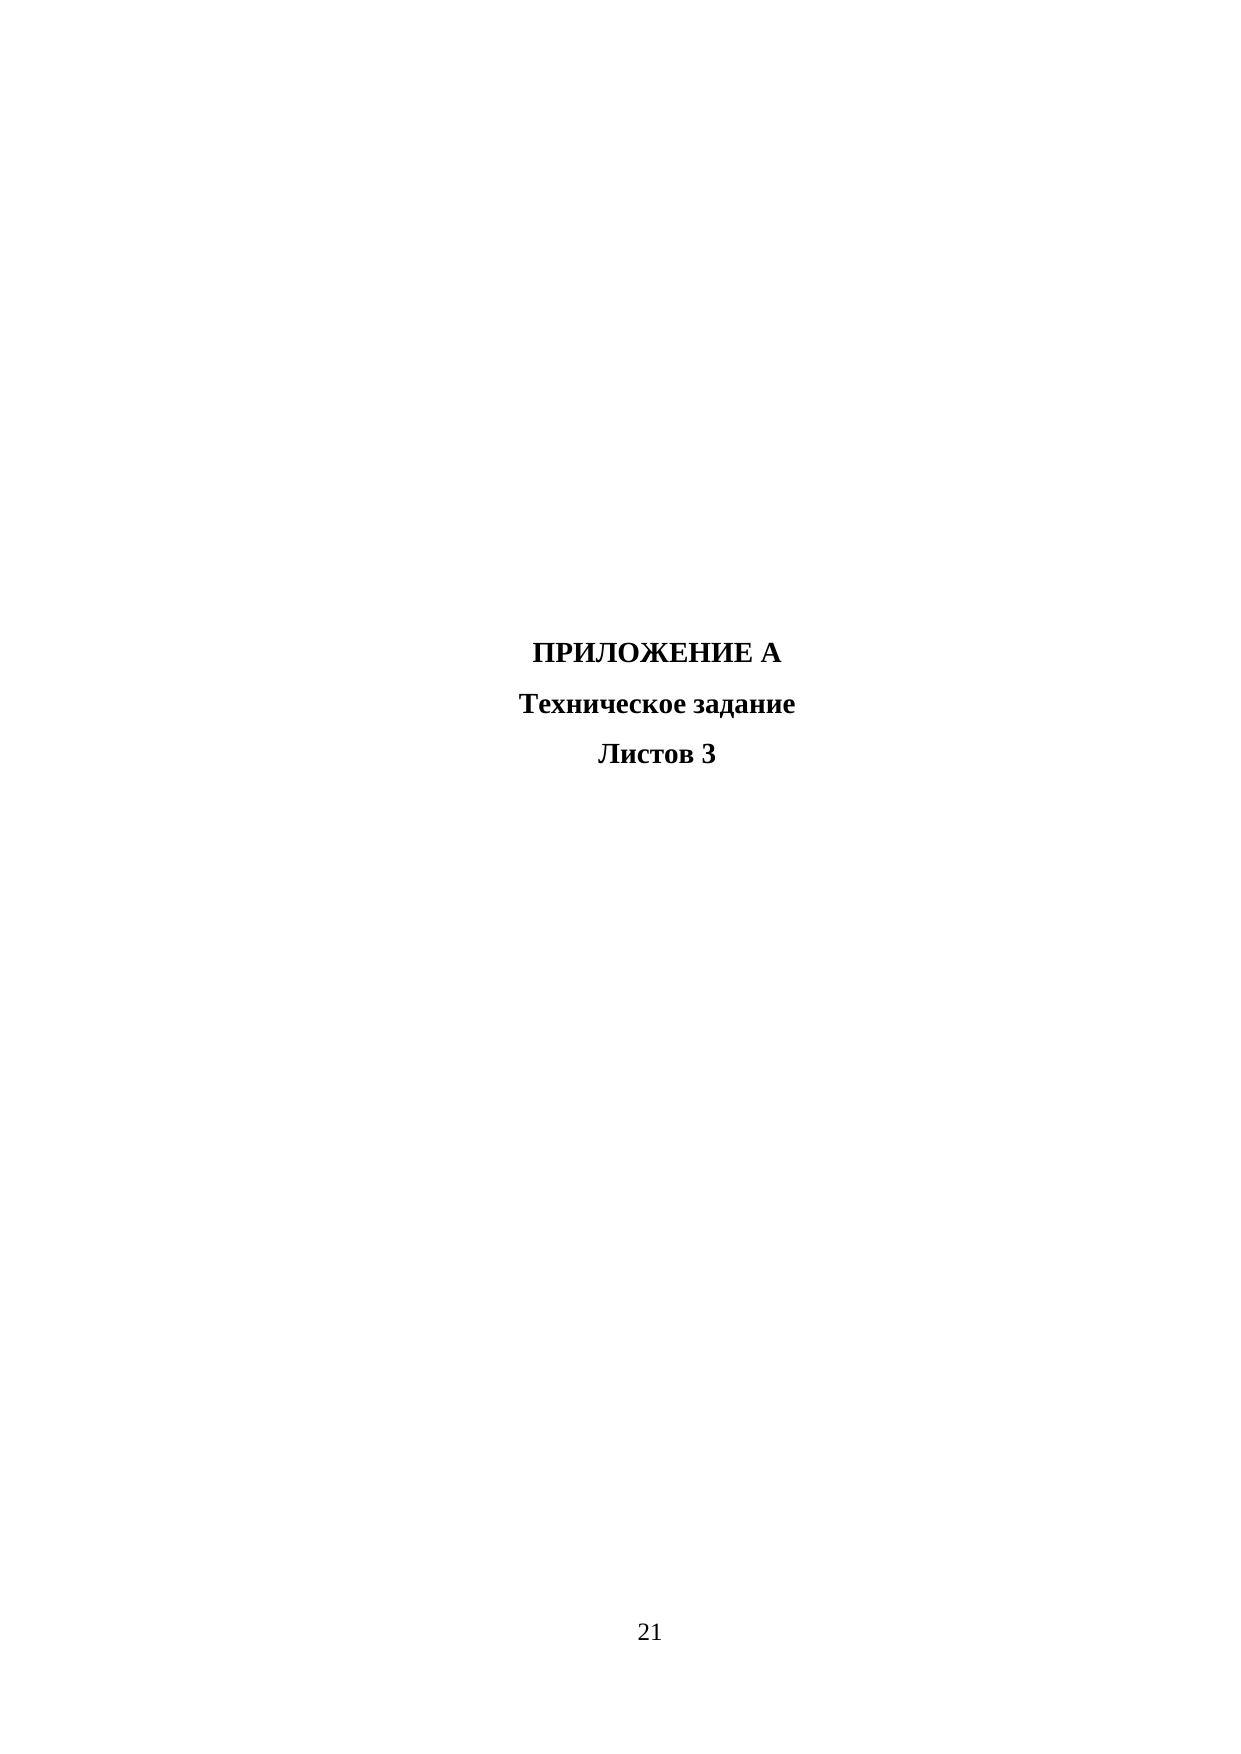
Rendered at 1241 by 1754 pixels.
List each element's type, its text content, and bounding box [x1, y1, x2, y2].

text ПРИЛОЖЕНИЕ А [148, 636, 1092, 669]
text Листов 3 [148, 736, 1092, 770]
text Техническое задание [148, 686, 1092, 719]
